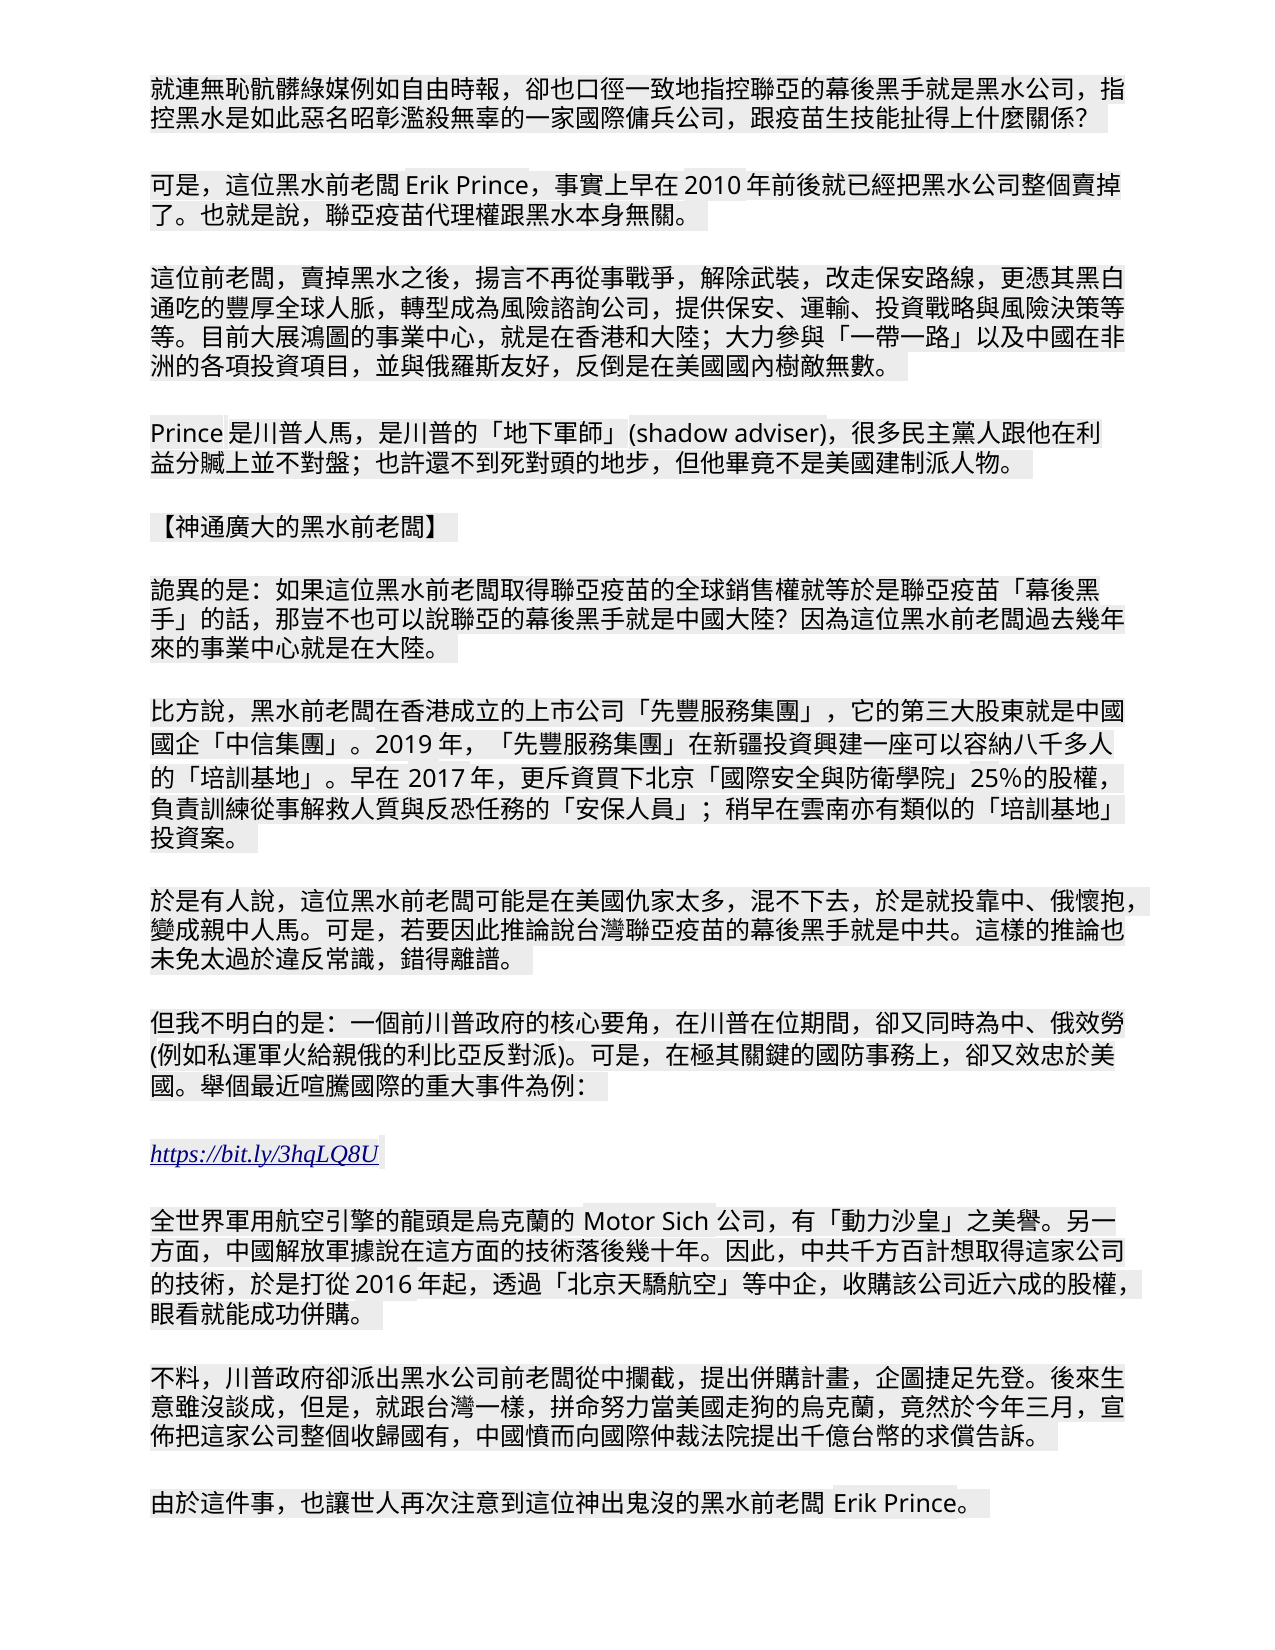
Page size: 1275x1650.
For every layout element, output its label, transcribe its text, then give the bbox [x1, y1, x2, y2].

text 台灣人真要坐以待斃？(二十九)：詭異疫苗劇本所圖何事？ 陳真 2021. 07. 06. 我對於如何理解路透社那則「獨家新聞」始終感到很困惑。它提到，黑水前老闆及創始人Erik Prince 取得台灣聯亞疫苗的全球銷售權。藍營據以提出指控，這我能想像。可是，就連無恥骯髒綠媒例如自由時報，卻也口徑一致地指控聯亞的幕後黑手就是黑水公司，指控黑水是如此惡名昭彰濫殺無辜的一家國際傭兵公司，跟疫苗生技能扯得上什麼關係？ 可是，這位黑水前老闆Erik Prince，事實上早在2010年前後就已經把黑水公司整個賣掉了。也就是說，聯亞疫苗代理權跟黑水本身無關。 這位前老闆，賣掉黑水之後，揚言不再從事戰爭，解除武裝，改走保安路線，更憑其黑白通吃的豐厚全球人脈，轉型成為風險諮詢公司，提供保安、運輸、投資戰略與風險決策等等。目前大展鴻圖的事業中心，就是在香港和大陸；大力參與「一帶一路」以及中國在非洲的各項投資項目，並與俄羅斯友好，反倒是在美國國內樹敵無數。 Prince是川普人馬，是川普的「地下軍師」(shadow adviser)，很多民主黨人跟他在利益分贓上並不對盤；也許還不到死對頭的地步，但他畢竟不是美國建制派人物。 【神通廣大的黑水前老闆】 詭異的是：如果這位黑水前老闆取得聯亞疫苗的全球銷售權就等於是聯亞疫苗「幕後黑手」的話，那豈不也可以說聯亞的幕後黑手就是中國大陸？因為這位黑水前老闆過去幾年來的事業中心就是在大陸。 比方說，黑水前老闆在香港成立的上市公司「先豐服務集團」，它的第三大股東就是中國國企「中信集團」。2019 年，「先豐服務集團」在新疆投資興建一座可以容納八千多人的「培訓基地」。早在 2017年，更斥資買下北京「國際安全與防衛學院」25％的股權，負責訓練從事解救人質與反恐任務的「安保人員」；稍早在雲南亦有類似的「培訓基地」投資案。 於是有人說，這位黑水前老闆可能是在美國仇家太多，混不下去，於是就投靠中、俄懷抱，變成親中人馬。可是，若要因此推論說台灣聯亞疫苗的幕後黑手就是中共。這樣的推論也未免太過於違反常識，錯得離譜。 但我不明白的是：一個前川普政府的核心要角，在川普在位期間，卻又同時為中、俄效勞 (例如私運軍火給親俄的利比亞反對派)。可是，在極其關鍵的國防事務上，卻又效忠於美國。舉個最近喧騰國際的重大事件為例： https://bit.ly/3hqLQ8U 全世界軍用航空引擎的龍頭是烏克蘭的 Motor Sich 公司，有「動力沙皇」之美譽。另一方面，中國解放軍據說在這方面的技術落後幾十年。因此，中共千方百計想取得這家公司的技術，於是打從2016年起，透過「北京天驕航空」等中企，收購該公司近六成的股權，眼看就能成功併購。 不料，川普政府卻派出黑水公司前老闆從中攔截，提出併購計畫，企圖捷足先登。後來生意雖沒談成，但是，就跟台灣一樣，拼命努力當美國走狗的烏克蘭，竟然於今年三月，宣佈把這家公司整個收歸國有，中國憤而向國際仲裁法院提出千億台幣的求償告訴。 由於這件事，也讓世人再次注意到這位神出鬼沒的黑水前老闆 Erik Prince。 這也許說明了四件事： 一，Prince 近幾年雖然事業版圖移到中國，但他終究還是美方人馬，在關鍵事項上效忠於美國。 二，Prince 雖然賣掉黑水，但他依然呼風喚雨，游走於CIA和中俄之間，非常神通廣大，一個人幾乎就等於一個國家，各國政府都得買他的帳，非常不可思議。 三，Prince 既然是台灣聯亞疫苗的全球銷售代理商，意味著聯亞其實就跟高端一樣，都是一種由美國主子欽定的疫苗計畫；表面上是土產，實際上卻是美國操盤。這也說明了人渣黨為何不計一切人命代價與政治負評、完全不擇手段，就是要阻擋疫苗進口，就是要阻止防疫，就是要逼迫台灣人施打土產黑心疫苗。 四，更重要的是：Prince 之所以突然跑出來搞疫苗生意，豈是著眼於那麼一丁點利益？而是跟烏克蘭的Motor Sich 併購案一樣，奉命出征。也就是說，其所代表的並不是十幾年前早已賣掉的黑水，而是代表美國軍方。 絕大部份人只把箭頭指向人渣黨，指責其詭異地嚇阻積極防疫，指責其藉著疫情進行島內政治操弄，更指責其阻擋疫苗等等怪異作為之不合常理，絕大部份人卻幾乎完全忽略美國才是這一切詭異行徑的發號施令者。這才是整齣黑心疫苗大戲的核心劇本。 【大可謀財，何必執意害命？】 詭異之處就在於：美國國家衛生院 (NIH) 為何早在五年前就看上這樣一家過去惡名昭彰的小小生技公司？為何要將兩支候選疫苗的其中之一授權給它？ 更令人費解的是：美國為何執意要做出如此違反常理、違反人性之事？透過人渣黨，千方百計阻擋疫苗進口，千方百計阻撓、恐嚇、抹黑、威脅甚至以司法懲罰鼓吹基本防疫措施的人，不惜以台灣兩千三百萬人的生命、健康與財產為代價，硬要逼迫台灣人以身試苗。究竟目的何在？ 首先，謀財當然免不了。人渣黨及其同夥與走狗，在這個極其詭異的黑心疫苗計畫的過程中，透過罄竹難書的各種下三濫手段與無數謊言，大炒股票，大撈黑心錢，這是毋庸置疑的。 我們一般人面臨危機都很緊張，因為危及生活穩定，乃至傷害生命與身家財產。但是，政治蟑螂看到危機卻往往很開心，經常沒事也硬要弄出事來，為什麼呢？因為危機就是商機。 問題是，人渣黨的存在目的只是為了撈錢奪權。為了謀財，當然可以害命。可是，這些人渣大權在握，撈錢的管道和手段千百種，而且徹底掌控媒體，早已成功洗腦大眾，想怎麼撈就怎麼撈，根本都已經毫不掩飾；比起阿扁和扁嫂偷偷收集發票申報私帳，人渣黨的貪婪可說是千百倍於扁朝，整個國庫根本就是這些人渣的個人金庫。因此，為何執意要害命？不害命也照樣能謀財啊，何必硬要與全體台灣人為敵？ 人渣黨是美國養的狗，主人賜給狗吃的東西當然不可能比主人吃得好。也就是說，如果人渣黨不害命也照樣能謀大財，更何況美國。美國隨便賣個什麼武器給台灣，全是索取天價，想怎麼撈錢就能怎麼撈。 因此，不管是美國或人渣走狗黨，光是以謀財動機來解釋這齣詭異的黑心疫苗大戲是說不通的。他必然有著比撈錢更龐大更黑心的政治圖謀，否則不可能明目張膽硬要阻撓正常防疫，硬要阻斷台灣人取得疫苗，硬要強逼台灣人施打黑心土產疫苗。 你看，AZ 疫苗一劑才110元，根本不合格的土產疫苗卻居然花了我們納稅人八倍以上的價錢去購買至少一千萬劑。如果這不是圖利，什麼是圖利？另外還有各種動輒浮報十數倍的荒唐採購，擺明就是貪污。 可是，你算一算，就算讓它一劑撈個五百元好了，假設全台灣八成人口每人打兩劑，全打黑心土產疫苗，總共也才撈了180億。如果只是半數者施打，就只剩一百億都不到。撈這麼一點錢，在美國或人渣黨看來哪算一回事？光是一個什麼防疫預算就有八千多億，一百億算什麼？ 另外，什麼綠能產業就好幾兆，光是烏七媽黑的各種軍購就動輒幾兆幾千億，這些人渣要撈大錢的管道多得是，何必為此違背全體民意硬幹到底，硬要阻擋疫苗，硬要傷害人命。因此，光是為了謀財是說不通的。 更何況，透過黑心疫苗以及炒股所賺的這些錢，又不是全部進入某人口袋，而是一大群政治蟑螂分而食之。對他們而言相對微小的一點利益，何必搞得天怒人怨？ 當然，還有其他各種以防疫為名的數千億甚至上兆預算，全是油水，全部加一加，利益確實也相當可觀，可我還是覺得難以置信。因為，好好進行防疫，照樣能撈取各種油水，甚至撈更多不是嗎？ 高端和聯亞，當然都是人渣黨奉美國主子之命，不擇手段、不管害死多少人也要圖利的公司。問題是，美國人所圖不可能只是錢財，畢竟台灣做為一個殖民地，美國人愛怎麼吸血就能怎麼吸，愛怎麼啃肉就能怎麼啃，哪需要搞得如此詭異，如此天怒人怨也要硬幹到底。 【根本就是未卜先知】 話說高端。就如我前幾篇文章所說，這間2018 年4 月17 日才上市的「高端疫苗公司」，它的母公司就是過去整天吹牛、炒股害死許多散戶的「基亞」。但是，很奇怪，這間基亞居然就像未卜先知那樣，早在2016年就和美國國家衛生院搭上線，合作研發疫苗。這樣一種最高層級的合作，不可能沒有經過雙方官方的籌謀。 美國衛生部長來台，絕不是為了推銷萊豬，而是別有任務。畢竟萊豬哪需要推銷？美國人把台灣人當成貓狗，人渣黨更教導台灣人要以成為美國人的貓狗為榮；美國人要台灣人吃毒豬，台灣人就得吃，哪需要特地跑來台灣跟「貓狗」商量？ 我不能理解的是：這間「高端疫苗」家族企業，為何能夠集三千寵愛於一身？不但獲得台、美雙方不擇手段的瘋狂支持與荒唐圖利 (一支根本不合格的疫苗卻能賣得比國際認證的疫苗貴上八倍)，更不可思議的是，高端與美國官方真的是極有「遠見」！根本就是未卜先知！彷彿老早就知道會有疫情發生，真的是太有「遠見」了！早在疫情發生前幾年(2016年)，美國就透過台灣政府和高端公司搭線合作，研發登革熱疫苗(我不相信)。你若要跟我說這一切只是巧合，我當然也沒那麼幼稚。 所謂巧合，意思是說它是一種機率很小的事件。我能接受一個巧合，或是再加另一個巧合，頂多再加第三個巧合，但你若要跟我說每次都是無數的巧合所構成的一種大事件，而這些大事件，每次都剛好天佑美國，天佑台灣，天佑人渣黨搞選舉，那真的是在侮辱我的智商。 【傷害中國才是劇本核心】 從至少七、八年前開始，美國只專心搞一件事，那就是顛覆中國，傷害中國，摧毀中國。我既然認定新冠病毒是美國刻意在中國施放的生化武器 (請見〈生物武器：一個更陰暗的未來〉系列： https://bit.ly/3k0E7S3 那麼，它就不可能只是一次性的作為；天底下也許有洗一半的頭，但沒有打一半的戰爭，絕對還會有更多更惡毒的後續作為；而所謂疫苗研發，自然也不可能是一個獨立事件。 如果你回顧台灣整個防疫過程，就會越發覺得極端詭異，比方說千方百計拒絕普篩，千方百計防止發現確診病患，甚至動用司法進行威嚇鎮壓與懲罰，確保沒有任何機構或單位膽敢對台灣的疫情有任何實質調查或積極防疫或合理推論，甚至連提出意見都會遭到攻擊與抹黑，拼命污名化那些對防疫有積極意見者，把他們全打成政治陰謀份子，打成中共同路人。 正常社會進行防疫，當然是努力找出確診者，哪有人千方百計防止確診者被發現？千方百計阻止篩檢，千百方計攻擊、抹黑積極防疫者，這太詭異了。如果背後沒有圖謀，難道是美國和人渣黨集體發神經？ 事實上，早在一年多前，人渣黨就大開方便之門，同意讓高端免於三期試驗。這樣的「超前部署」太過於不合常理，就如退出疫苗審查委員會的陳培哲院士所說，這一切都是既定劇本。 問題是，為何要制定這樣的詭異劇本？為何會有這樣一個所謂「政府」，這樣一個黨，居然全黨一致，千方百計阻撓防疫，千方百計阻撓疫苗進口，卻以八倍以上之荒唐高價去購買一支根本不合格、連八字都還沒一撇的土產黑心疫苗，硬要強迫台灣人施打。 這些行為全都極端詭異，完全不合常理。人渣黨並非「不願」積極防疫，反而是積極嚇阻他人防疫，到底是為了什麼而硬要蠻幹如此怪異之事？我能理解無能與偷懶，但我不能理解不擇手段阻止防疫究竟是所為何來？ 至於阻止疫苗進口，表面上是人渣黨派系之間分贓不均的後果。但我不相信這個說法，人渣黨的分贓技術世界一流，而且整個台灣都是這個政治蟑螂黨的食物，吃喝管道那麼多，不可能因此而讓疫苗不准進口。 有人說是一位「吳姓立委」從中阻擋疫苗進口。這也說不通。光憑一個立委是不可能阻擋的。人渣黨是一個政治黑幫，一個犯罪集團，權力高度集中，底下成員不可能阻擋疫苗。疫苗進不進口，顯然是蔡英文一人主導，而蔡的背後之發號施令者當然就是美國。 我不能理解的是，為何美國要禁止疫苗進口台灣？我更不相信疫情爆發只是偶然，我不相信所謂「3+11綠委施壓事件」只是一種偶然與巧合。也就是說，我認為讓疫情爆發很可能是蓄意為之，否則土產疫苗誰會去打？ 除了台灣人被迫施打，全世界絕對沒有人會去打這種未經合格檢驗的黑心土產疫苗。因此，倘若沒有疫情，倘若根本沒有人會去打土產疫苗，相關數據如何取得？這兩支疫苗豈不等於兒戲一場？ 前些日子，人渣黨藉著人數優勢，在立法院否決了所有相關提案，包括反對公布政府官員施打疫苗的特權名單；十幾萬支疫苗下落不明；另外還反對調查人渣黨的各種關於疫苗的一系列造謠撒謊事件；反對公開疫苗的採購價格及過程；反對土產疫苗之緊急授權審查比照國際全程公開；反對公佈「3+11綠委施壓事件」的會議紀錄，甚至反對土產疫苗進行三期試驗。 更離譜的是，人渣黨全黨立委還一致反對進口足夠的國際合格疫苗！無數的無恥作為，完全肆無忌憚，而且非常詭異！ 如果裏頭沒有見不得人之事，為何要反對這些理當稀鬆平常之事之公諸於世？而且，你要知道，人渣黨是全黨立委一致反對這些提案，非常「團結」，真的是非常詭異。這些人渣到底是在掩蓋什麼見不得人的骯髒事？到底是在圖謀一些什麼邪惡勾當？要不然，天底下哪有一個黨或所謂政府，居然全體民代一致否決充足的疫苗進口。 我的結論是：傷害祖國才是劇本核心。 簡單說： 一，謀財害命只是表面事實，但是，毀滅中國，恐怕才是整套詭異疫苗大戲之核心劇本。 二，你不可能理解某種現象，除非你理解這現象之所屬意義架構。也就是說，你得先搞清楚一整齣詭異萬分的戲碼究竟是隸屬何種根本圖謀，你才有可能理解整個謀略或陰謀底下的各種詭異現象。 天底下會有這麼奇怪的事嗎？世界各國都在拼命防止病毒，惟有台灣這個美國殖民政權卻拼命阻止疫苗進口，阻止對疫情進行防治，而且似乎極其有意地配合政治上的需要，操弄整個疫情的發展。無數的詭異行徑，究竟所圖何事？ 我不相信這只是為了撈錢。因為，乖乖進行防疫，乖乖讓疫苗進口，照樣也能撈上一大票。你看，光是人渣黨採購醫療物資的那種離譜到爆的荒唐價格與荒唐行徑，你就能明白，他如果好好防疫，照樣也能輕易地大撈一票不是嗎？因為，人渣黨在這島上根本所向無敵，愛怎麼幹就能怎麼幹，愛怎麼撈就能怎麼撈，根本沒必要如此狼狽地硬要做一些天怒人怨、與全民為敵的反防疫之事。 當一種所謂「疫苗」，千方百計、機關用盡強迫台灣人充當實驗品時，這意味著什麼？意味著這裏頭很可能有著某種「族群針對性」。我並非說這就是一種針對中國人的「基因武器」的實驗，畢竟很多疾病與藥物原本就有種族差異性。 問題是，如果你只是單純想了解某種藥物或疫苗的族群差異性，大可通過正常程序進行研究，根本一點困難也沒有，何必如此鬼魅陰暗？何必如此蠻幹？何必如此違反常理、如此泯滅人性地大規模進行整個島嶼兩千多萬人口的人體實驗？ 我相信，這一切詭異之事，美國之所圖謀必然與傷害中國有關。更直白地說，這是一場生物武器戰，而且只是首部曲。 [150, 75, 1125, 1553]
